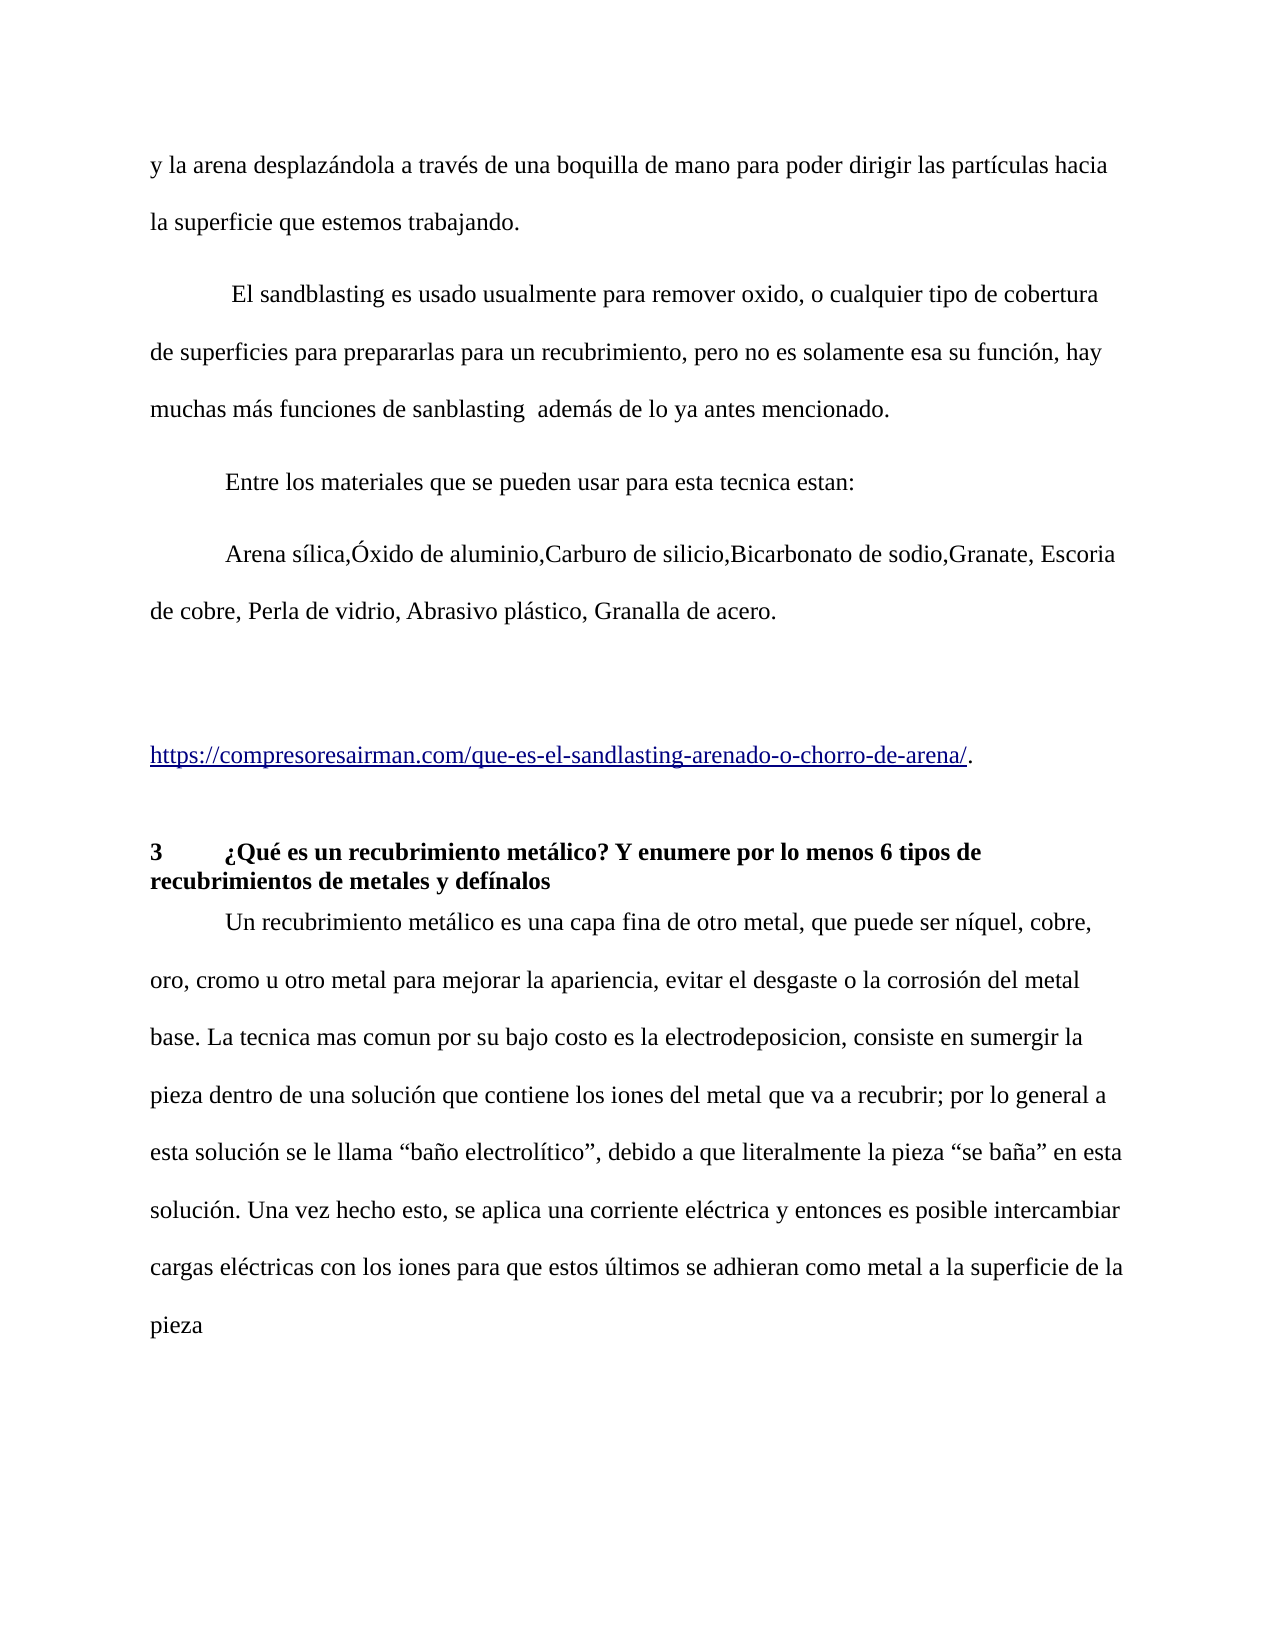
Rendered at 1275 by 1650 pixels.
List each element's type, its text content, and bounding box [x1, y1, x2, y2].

text https://compresoresairman.com/que-es-el-sandlasting-arenado-o-chorro-de-arena/. [150, 740, 1125, 769]
text Un recubrimiento metálico es una capa fina de otro metal, que puede ser níquel, cobre, oro, cromo u otro metal para mejorar la apariencia, evitar el desgaste o la corrosión del metal base. La tecnica mas comun por su bajo costo es la electrodeposicion, consiste en sumergir la pieza dentro de una solución que contiene los iones del metal que va a recubrir; por lo general a esta solución se le llama “baño electrolítico”, debido a que literalmente la pieza “se baña” en esta solución. Una vez hecho esto, se aplica una corriente eléctrica y entonces es posible intercambiar cargas eléctricas con los iones para que estos últimos se adhieran como metal a la superficie de la pieza [150, 907, 1125, 1339]
text Entre los materiales que se pueden usar para esta tecnica estan: [150, 467, 1125, 495]
subtitle ¿Qué es un recubrimiento metálico? Y enumere por lo menos 6 tipos de recubrimientos de metales y defínalos [150, 837, 1125, 895]
text El sandblasting es usado usualmente para remover oxido, o cualquier tipo de cobertura de superficies para prepararlas para un recubrimiento, pero no es solamente esa su función, hay muchas más funciones de sanblasting además de lo ya antes mencionado. [150, 279, 1125, 423]
text y la arena desplazándola a través de una boquilla de mano para poder dirigir las partículas hacia la superficie que estemos trabajando. [150, 150, 1125, 236]
text Arena sílica,Óxido de aluminio,Carburo de silicio,Bicarbonato de sodio,Granate, Escoria de cobre, Perla de vidrio, Abrasivo plástico, Granalla de acero. [150, 539, 1125, 625]
